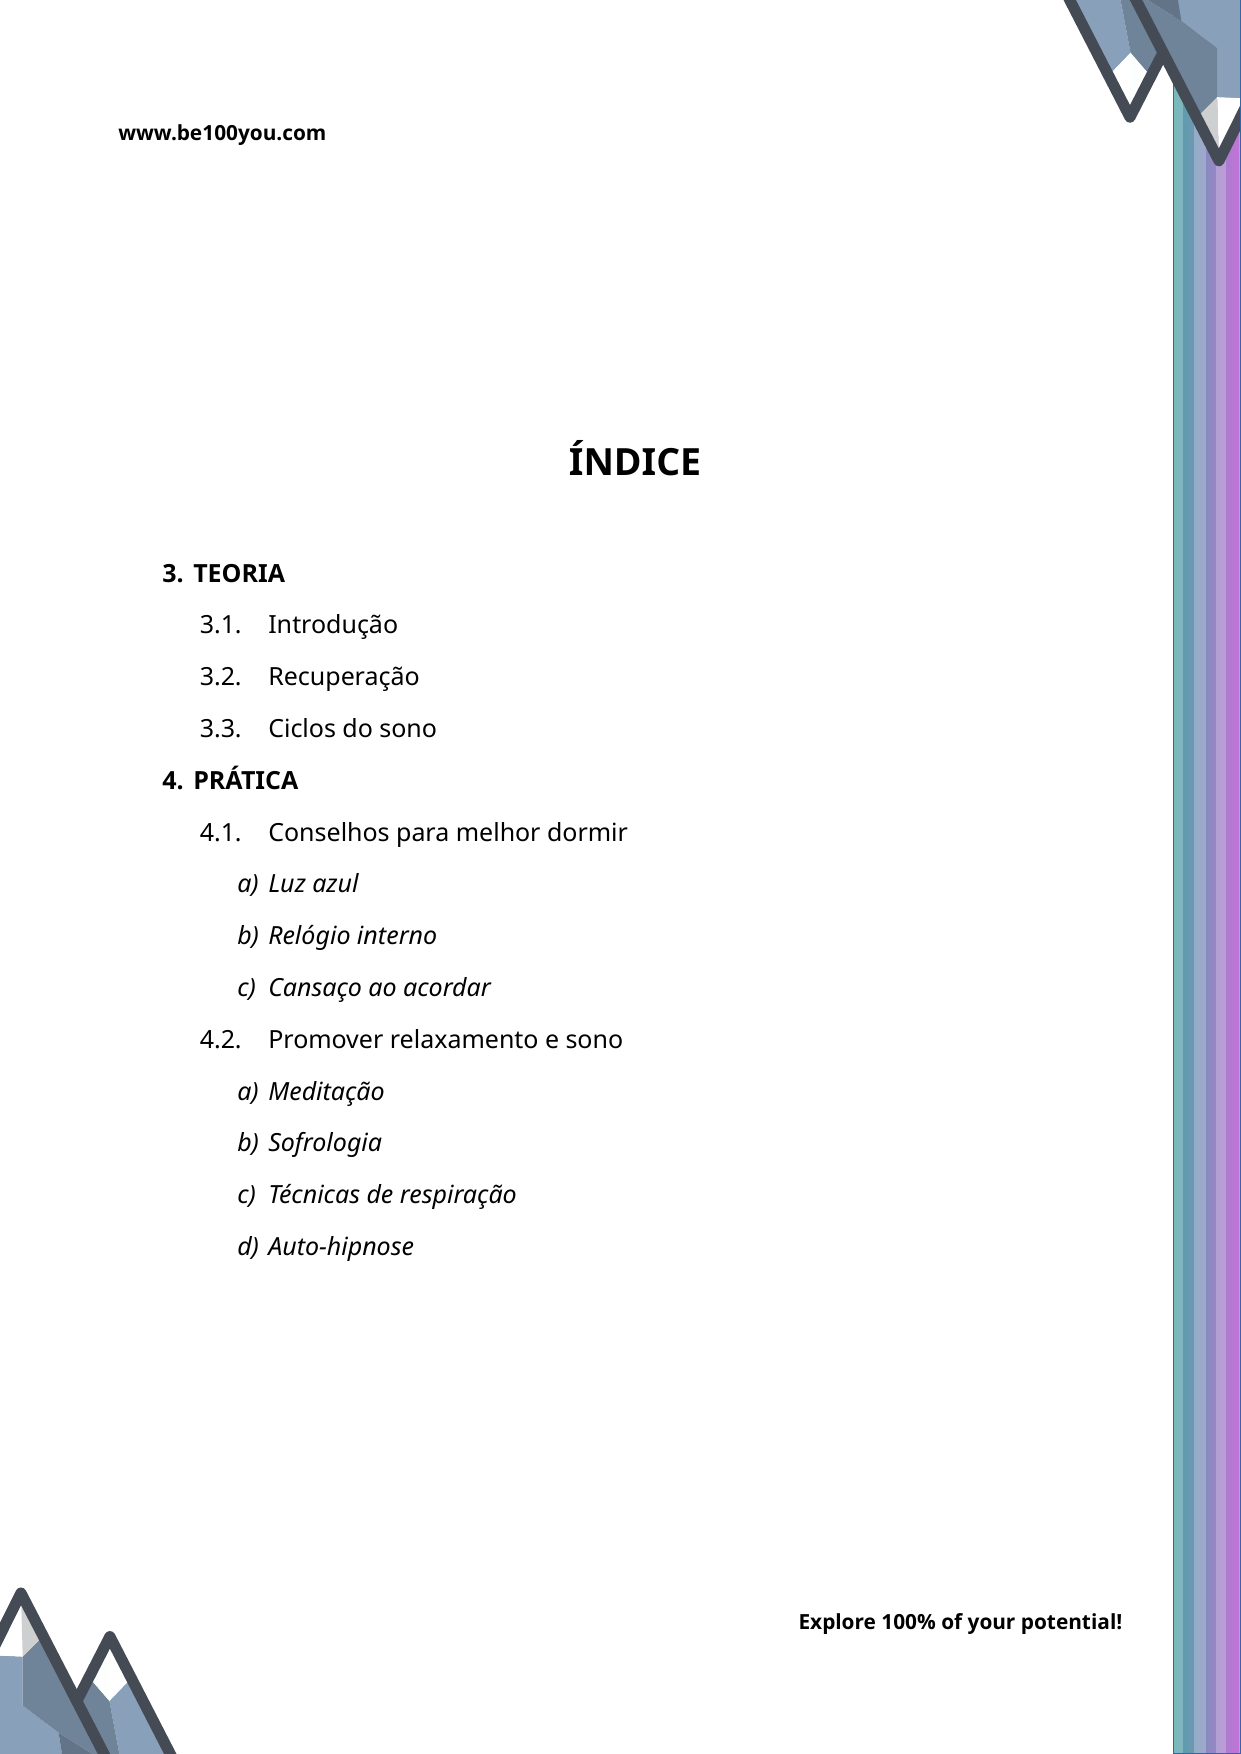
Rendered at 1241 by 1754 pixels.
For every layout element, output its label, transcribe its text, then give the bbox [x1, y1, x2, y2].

list Promover relaxamento e sono [193, 1021, 1122, 1055]
list Relógio interno [231, 918, 1122, 952]
list Luz azul [231, 866, 1122, 900]
list Introdução [193, 607, 1122, 641]
list Recuperação [193, 659, 1122, 693]
list Conselhos para melhor dormir [193, 814, 1122, 848]
list Ciclos do sono [193, 711, 1122, 745]
list TEORIA [156, 555, 1122, 589]
list Sofrologia [231, 1125, 1122, 1159]
text ÍNDICE [118, 435, 1122, 486]
list PRÁTICA [156, 762, 1122, 797]
list Cansaço ao acordar [231, 969, 1122, 1004]
list Auto-hipnose [231, 1228, 1122, 1262]
list Técnicas de respiração [231, 1177, 1122, 1211]
list Meditação [231, 1073, 1122, 1107]
